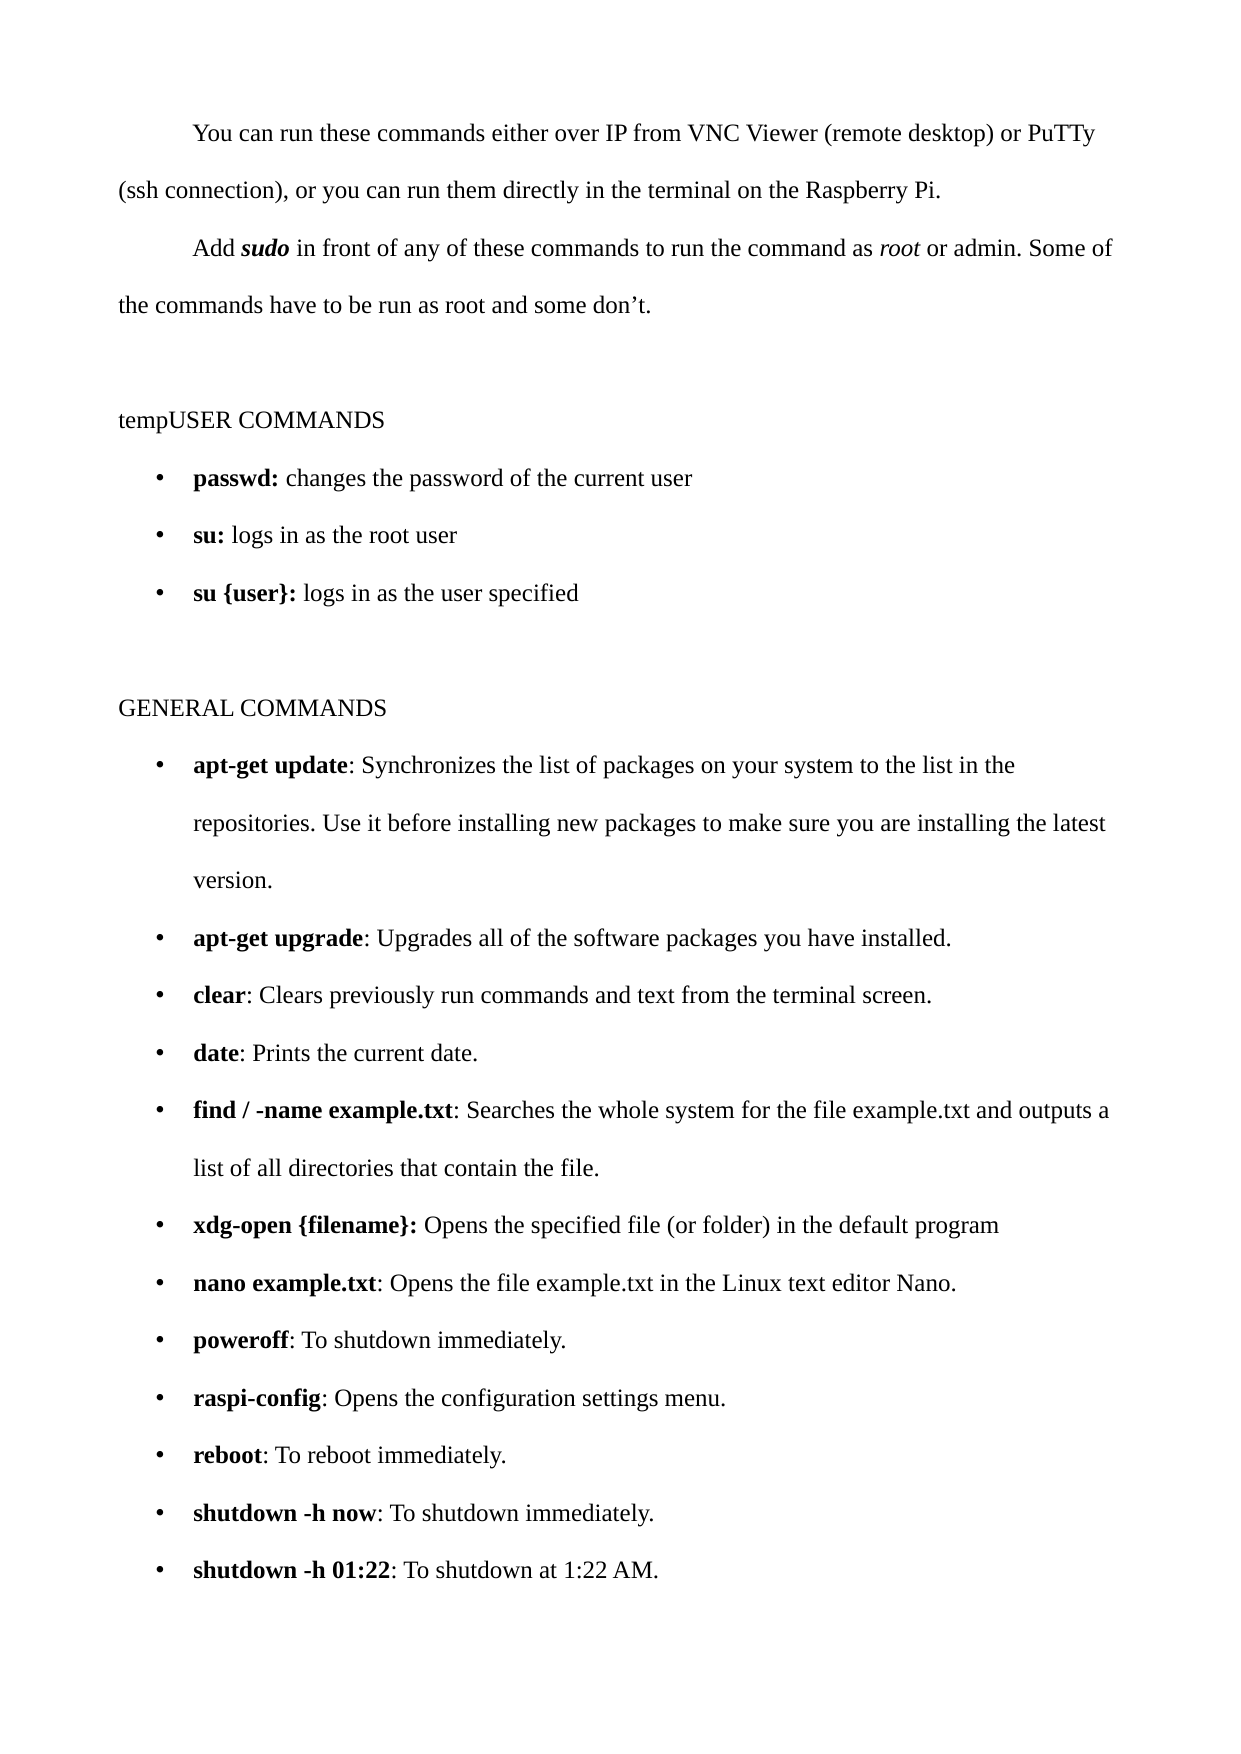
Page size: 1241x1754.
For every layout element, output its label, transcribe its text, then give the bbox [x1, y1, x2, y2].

list passwd: changes the password of the current user [156, 463, 1122, 492]
text Add sudo in front of any of these commands to run the command as root or admin. Some of the commands have to be run as root and some don’t. [118, 233, 1122, 319]
list poweroff: To shutdown immediately. [156, 1326, 1122, 1354]
list nano example.txt: Opens the file example.txt in the Linux text editor Nano. [156, 1268, 1122, 1297]
text GENERAL COMMANDS [118, 693, 1122, 722]
list xdg-open {filename}: Opens the specified file (or folder) in the default program [156, 1211, 1122, 1239]
text You can run these commands either over IP from VNC Viewer (remote desktop) or PuTTy (ssh connection), or you can run them directly in the terminal on the Raspberry Pi. [118, 118, 1122, 204]
list su: logs in as the root user [156, 521, 1122, 549]
list clear: Clears previously run commands and text from the terminal screen. [156, 981, 1122, 1009]
list su {user}: logs in as the user specified [156, 578, 1122, 607]
list apt-get upgrade: Upgrades all of the software packages you have installed. [156, 923, 1122, 952]
list raspi-config: Opens the configuration settings menu. [156, 1383, 1122, 1412]
text tempUSER COMMANDS [118, 406, 1122, 434]
list date: Prints the current date. [156, 1038, 1122, 1067]
list shutdown -h 01:22: To shutdown at 1:22 AM. [156, 1556, 1122, 1584]
list reboot: To reboot immediately. [156, 1441, 1122, 1469]
list shutdown -h now: To shutdown immediately. [156, 1498, 1122, 1527]
list apt-get update: Synchronizes the list of packages on your system to the list in the repositories. Use it before installing new packages to make sure you are installing the latest version. [156, 751, 1122, 894]
list find / -name example.txt: Searches the whole system for the file example.txt and outputs a list of all directories that contain the file. [156, 1096, 1122, 1182]
